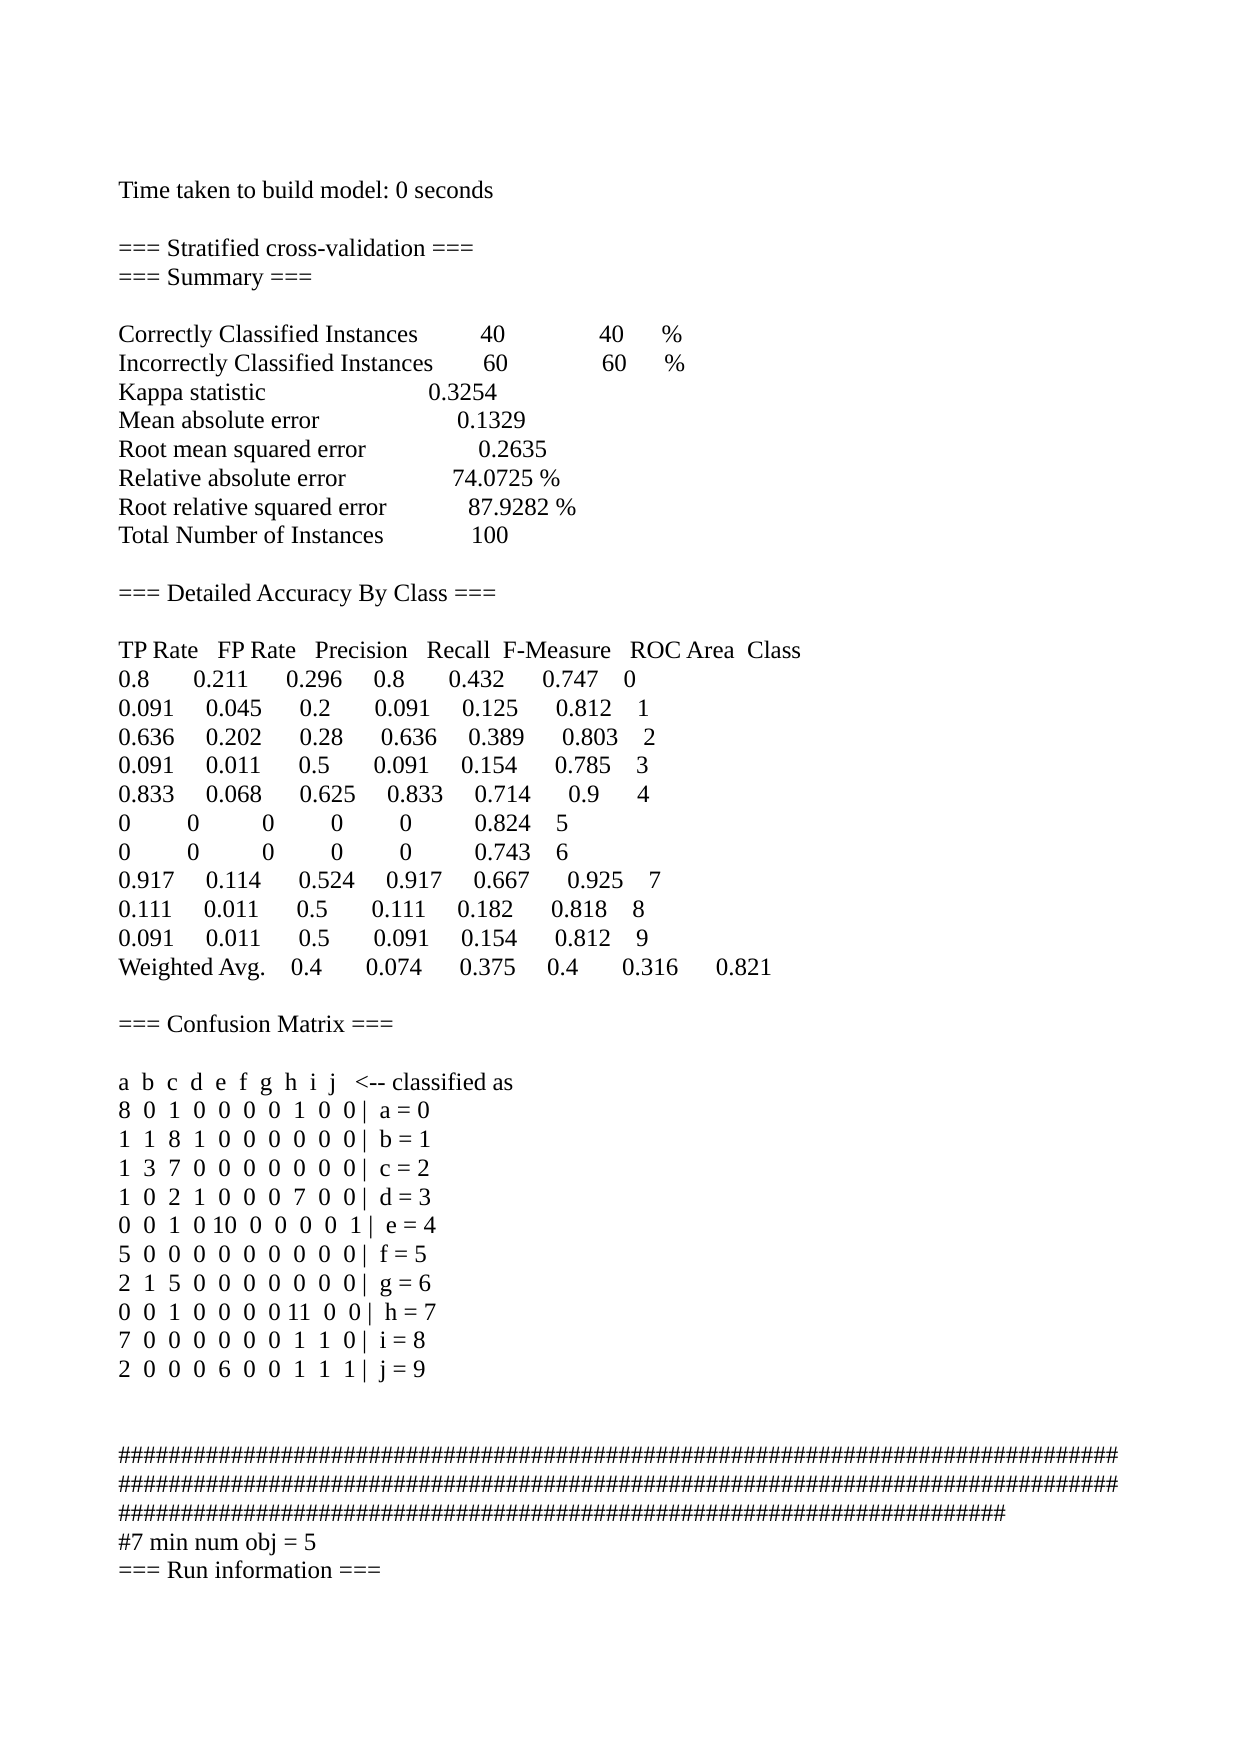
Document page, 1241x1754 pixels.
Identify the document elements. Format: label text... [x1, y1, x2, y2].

text Root mean squared error 0.2635 [118, 434, 1122, 463]
text 0 0 1 0 10 0 0 0 0 1 | e = 4 [118, 1211, 1122, 1239]
text 0.8 0.211 0.296 0.8 0.432 0.747 0 [118, 664, 1122, 693]
text 1 3 7 0 0 0 0 0 0 0 | c = 2 [118, 1153, 1122, 1182]
text 2 0 0 0 6 0 0 1 1 1 | j = 9 [118, 1354, 1122, 1383]
text 7 0 0 0 0 0 0 1 1 0 | i = 8 [118, 1326, 1122, 1354]
text 0.091 0.045 0.2 0.091 0.125 0.812 1 [118, 693, 1122, 722]
text Weighted Avg. 0.4 0.074 0.375 0.4 0.316 0.821 [118, 952, 1122, 981]
text 1 0 2 1 0 0 0 7 0 0 | d = 3 [118, 1182, 1122, 1211]
text 0 0 0 0 0 0.824 5 [118, 808, 1122, 837]
text 0.833 0.068 0.625 0.833 0.714 0.9 4 [118, 779, 1122, 808]
text Kappa statistic 0.3254 [118, 377, 1122, 406]
text Total Number of Instances 100 [118, 521, 1122, 549]
text === Confusion Matrix === [118, 1009, 1122, 1038]
text 0.636 0.202 0.28 0.636 0.389 0.803 2 [118, 722, 1122, 751]
text 8 0 1 0 0 0 0 1 0 0 | a = 0 [118, 1096, 1122, 1124]
text 5 0 0 0 0 0 0 0 0 0 | f = 5 [118, 1239, 1122, 1268]
text Correctly Classified Instances 40 40 % [118, 319, 1122, 348]
text Incorrectly Classified Instances 60 60 % [118, 348, 1122, 377]
text ####################################################################################################################################################################################################################################### [118, 1441, 1122, 1527]
text Relative absolute error 74.0725 % [118, 463, 1122, 492]
text 2 1 5 0 0 0 0 0 0 0 | g = 6 [118, 1268, 1122, 1297]
text Time taken to build model: 0 seconds [118, 176, 1122, 204]
text 0.091 0.011 0.5 0.091 0.154 0.812 9 [118, 923, 1122, 952]
text Root relative squared error 87.9282 % [118, 492, 1122, 521]
text 0.111 0.011 0.5 0.111 0.182 0.818 8 [118, 894, 1122, 923]
text === Stratified cross-validation === [118, 233, 1122, 262]
text === Detailed Accuracy By Class === [118, 578, 1122, 607]
text === Run information === [118, 1556, 1122, 1584]
text 0.917 0.114 0.524 0.917 0.667 0.925 7 [118, 866, 1122, 894]
text 0 0 1 0 0 0 0 11 0 0 | h = 7 [118, 1297, 1122, 1326]
text 0 0 0 0 0 0.743 6 [118, 837, 1122, 866]
text 1 1 8 1 0 0 0 0 0 0 | b = 1 [118, 1124, 1122, 1153]
text === Summary === [118, 262, 1122, 291]
text Mean absolute error 0.1329 [118, 406, 1122, 434]
text a b c d e f g h i j <-- classified as [118, 1067, 1122, 1096]
text 0.091 0.011 0.5 0.091 0.154 0.785 3 [118, 751, 1122, 779]
text TP Rate FP Rate Precision Recall F-Measure ROC Area Class [118, 636, 1122, 664]
text #7 min num obj = 5 [118, 1527, 1122, 1556]
